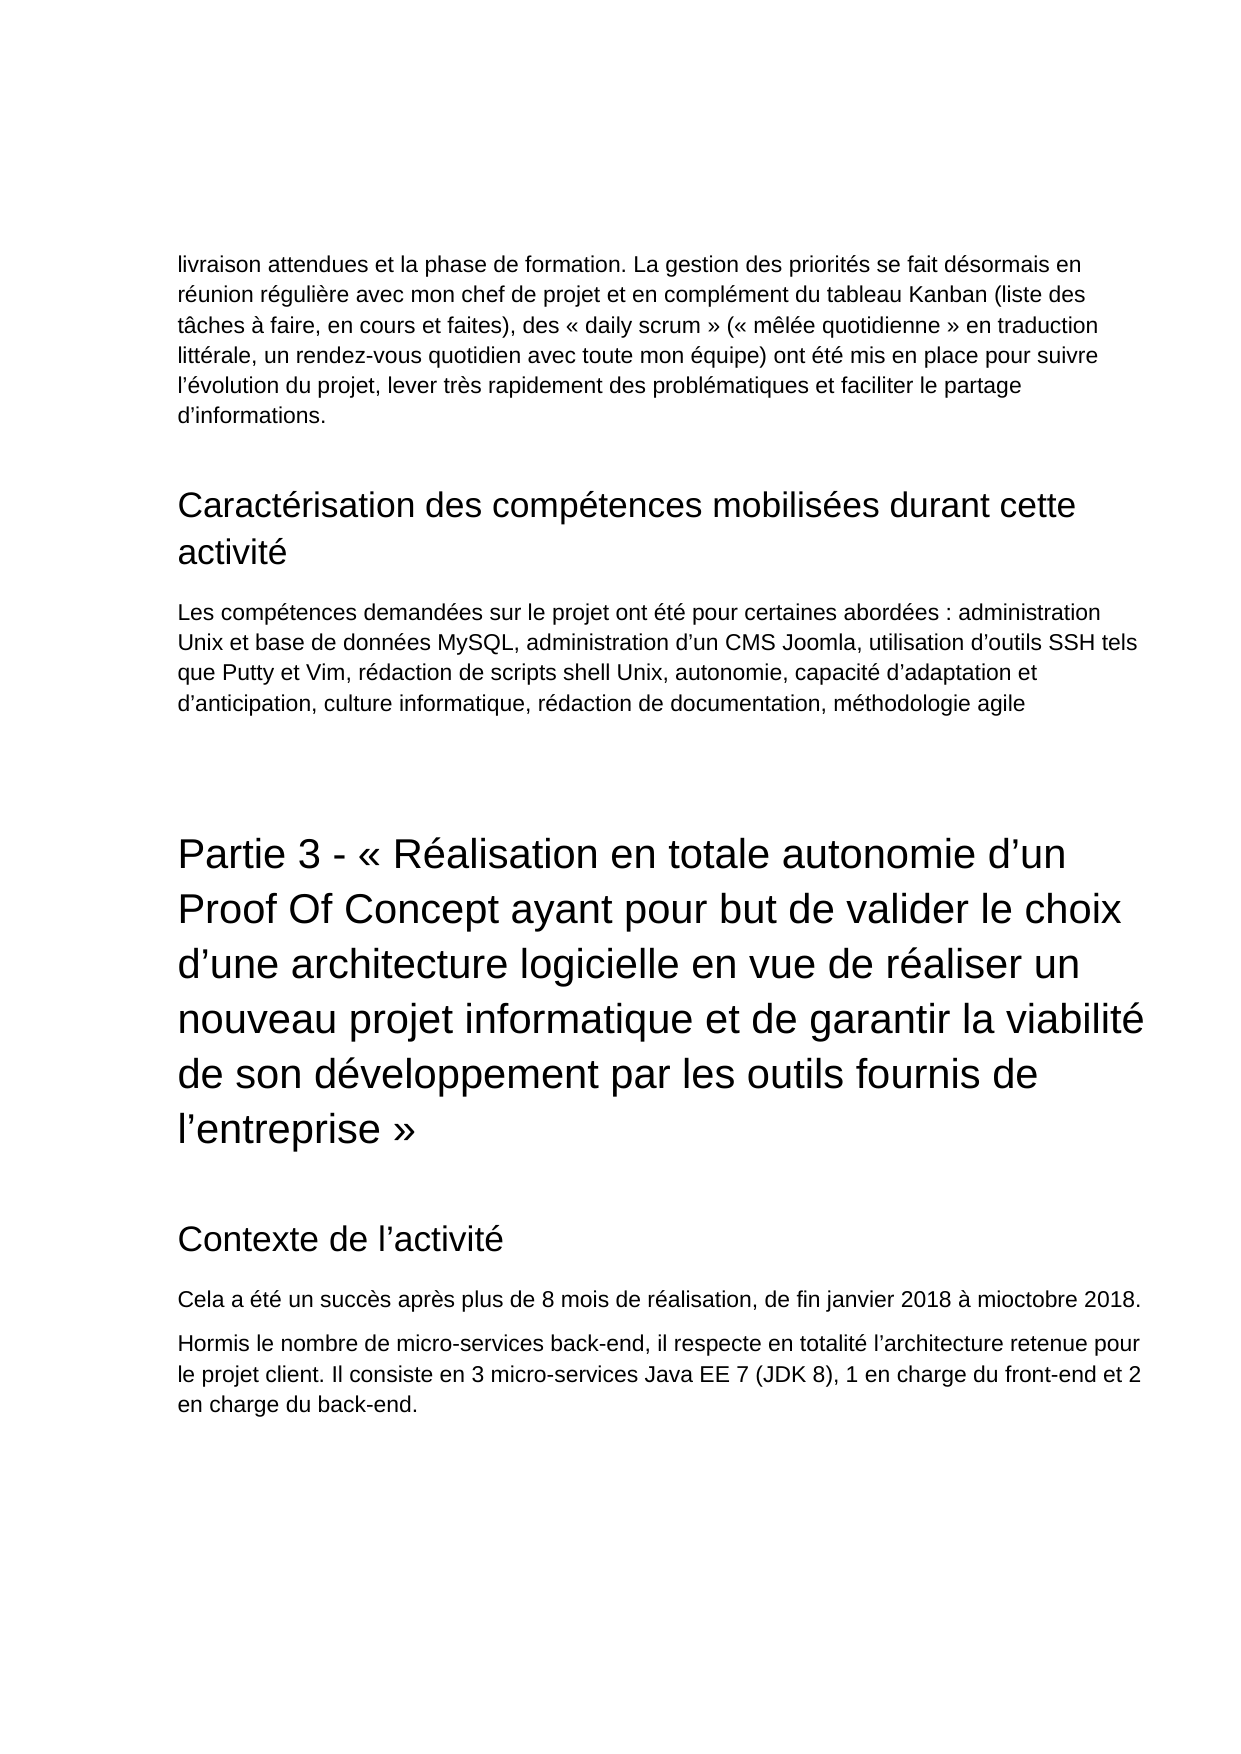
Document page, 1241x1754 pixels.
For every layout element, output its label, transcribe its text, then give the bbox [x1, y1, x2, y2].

text Hormis le nombre de micro-services back-end, il respecte en totalité l’architecture retenue pour le projet client. Il consiste en 3 micro-services Java EE 7 (JDK 8), 1 en charge du front-end et 2 en charge du back-end. [177, 1330, 1152, 1417]
subtitle Caractérisation des compétences mobilisées durant cette activité [177, 484, 1152, 572]
text Les compétences demandées sur le projet ont été pour certaines abordées : administration Unix et base de données MySQL, administration d’un CMS Joomla, utilisation d’outils SSH tels que Putty et Vim, rédaction de scripts shell Unix, autonomie, capacité d’adaptation et d’anticipation, culture informatique, rédaction de documentation, méthodologie agile [177, 599, 1152, 716]
text Cela a été un succès après plus de 8 mois de réalisation, de fin janvier 2018 à mioctobre 2018. [177, 1286, 1152, 1312]
subtitle Contexte de l’activité [177, 1218, 1152, 1259]
text livraison attendues et la phase de formation. La gestion des priorités se fait désormais en réunion régulière avec mon chef de projet et en complément du tableau Kanban (liste des tâches à faire, en cours et faites), des « daily scrum » (« mêlée quotidienne » en traduction littérale, un rendez-vous quotidien avec toute mon équipe) ont été mis en place pour suivre l’évolution du projet, lever très rapidement des problématiques et faciliter le partage d’informations. [177, 251, 1152, 428]
subtitle Partie 3 - « Réalisation en totale autonomie d’un Proof Of Concept ayant pour but de valider le choix d’une architecture logicielle en vue de réaliser un nouveau projet informatique et de garantir la viabilité de son développement par les outils fournis de l’entreprise » [177, 829, 1152, 1152]
